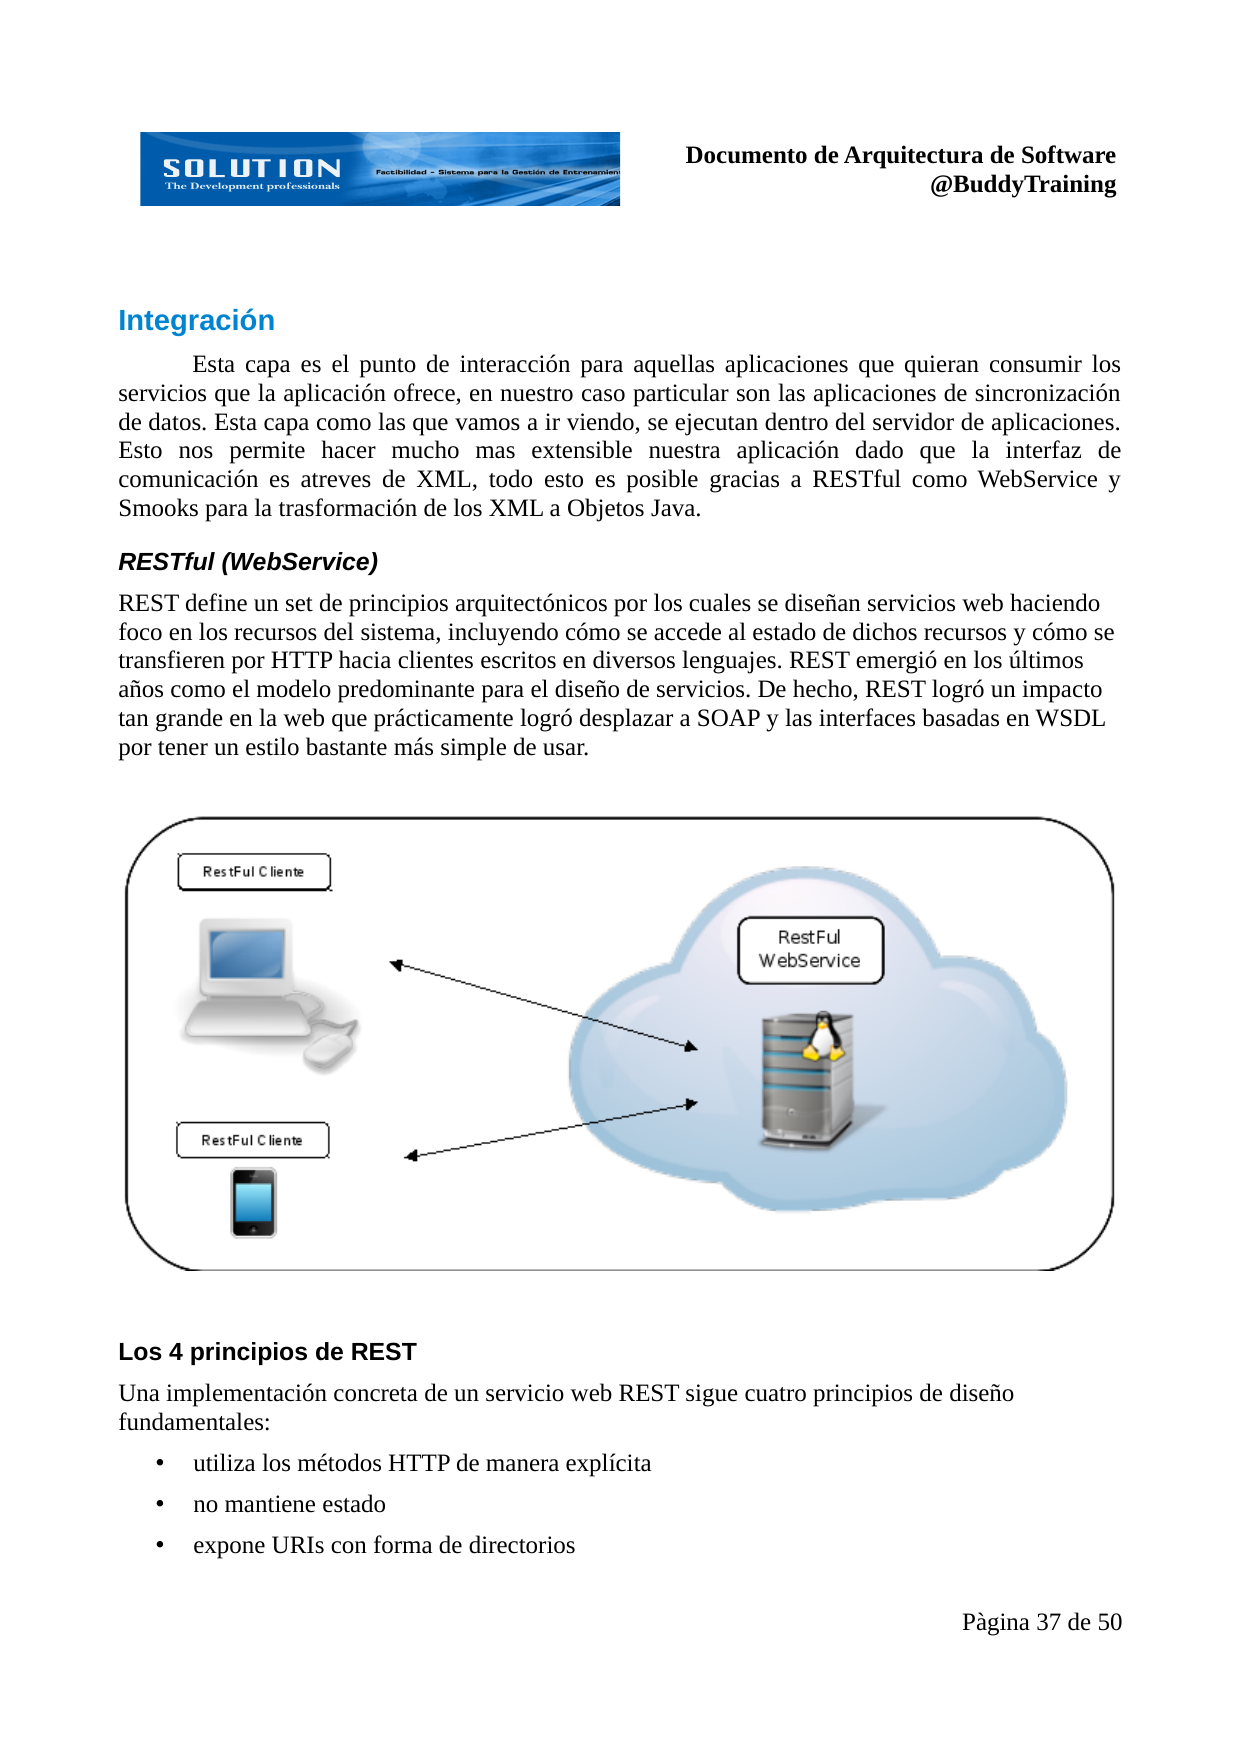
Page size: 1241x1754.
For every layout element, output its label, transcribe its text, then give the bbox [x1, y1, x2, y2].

text REST define un set de principios arquitectónicos por los cuales se diseñan servicios web haciendo foco en los recursos del sistema, incluyendo cómo se accede al estado de dichos recursos y cómo se transfieren por HTTP hacia clientes escritos en diversos lenguajes. REST emergió en los últimos años como el modelo predominante para el diseño de servicios. De hecho, REST logró un impacto tan grande en la web que prácticamente logró desplazar a SOAP y las interfaces basadas en WSDL por tener un estilo bastante más simple de usar. [118, 588, 1122, 760]
subtitle Integración [118, 303, 1122, 337]
list utiliza los métodos HTTP de manera explícita [156, 1448, 1122, 1477]
list no mantiene estado [156, 1489, 1122, 1518]
subtitle RESTful (WebService) [118, 547, 1122, 575]
text Una implementación concreta de un servicio web REST sigue cuatro principios de diseño fundamentales: [118, 1378, 1122, 1436]
list expone URIs con forma de directorios [156, 1531, 1122, 1559]
picture [140, 132, 621, 206]
subtitle Los 4 principios de REST [118, 1337, 1122, 1366]
picture [118, 814, 1123, 1271]
text Esta capa es el punto de interacción para aquellas aplicaciones que quieran consumir los servicios que la aplicación ofrece, en nuestro caso particular son las aplicaciones de sincronización de datos. Esta capa como las que vamos a ir viendo, se ejecutan dentro del servidor de aplicaciones. Esto nos permite hacer mucho mas extensible nuestra aplicación dado que la interfaz de comunicación es atreves de XML, todo esto es posible gracias a RESTful como WebService y Smooks para la trasformación de los XML a Objetos Java. [118, 349, 1122, 522]
